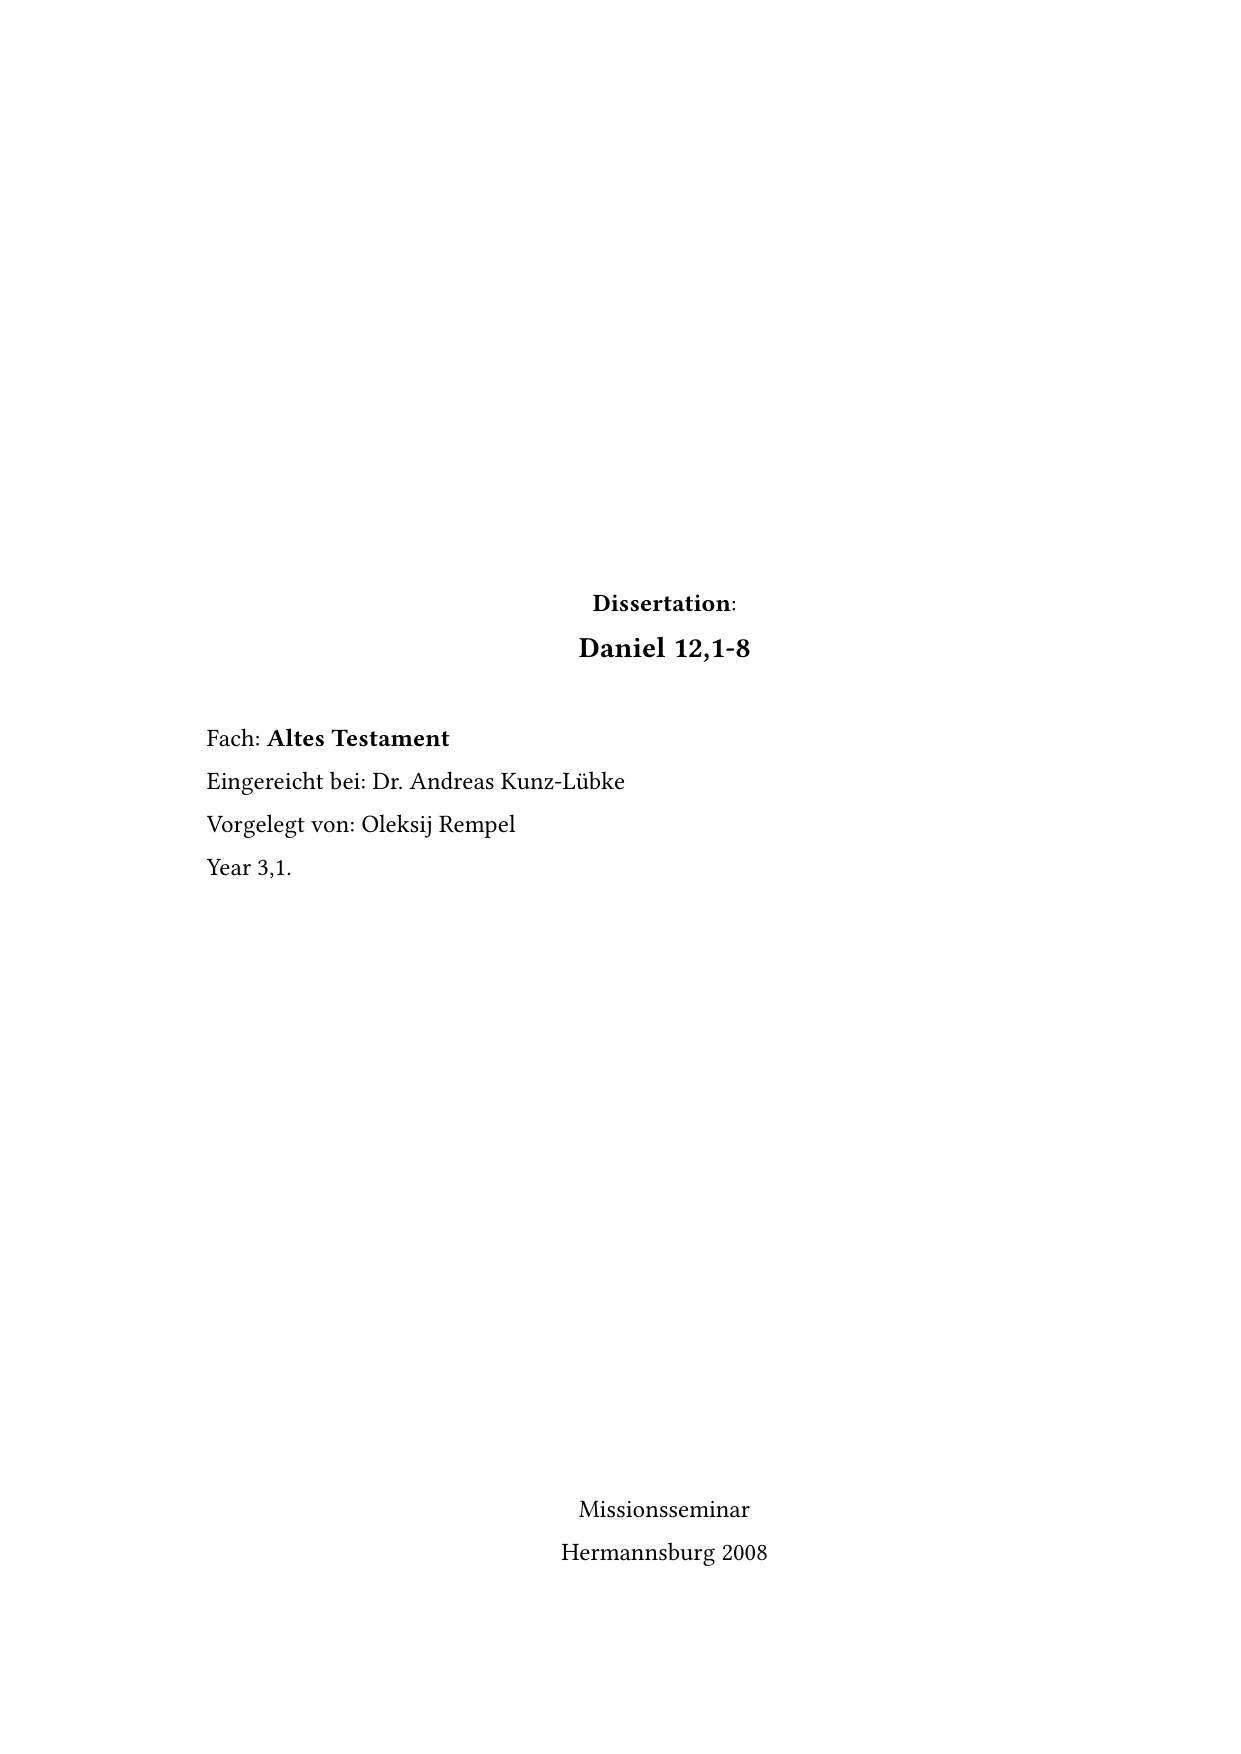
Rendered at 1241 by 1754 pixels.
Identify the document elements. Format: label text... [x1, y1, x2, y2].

text Missionsseminar [177, 1495, 1122, 1524]
text Eingereicht bei: Dr. Andreas Kunz-Lübke [177, 767, 1122, 796]
text Daniel 12,1-8 [177, 632, 1122, 665]
text Year 3,1. [177, 853, 1122, 881]
text Vorgelegt von: Oleksij Rempel [177, 810, 1122, 839]
text Fach: Altes Testament [177, 724, 1122, 753]
text Hermannsburg 2008 [177, 1538, 1122, 1566]
text Dissertation: [177, 589, 1122, 618]
